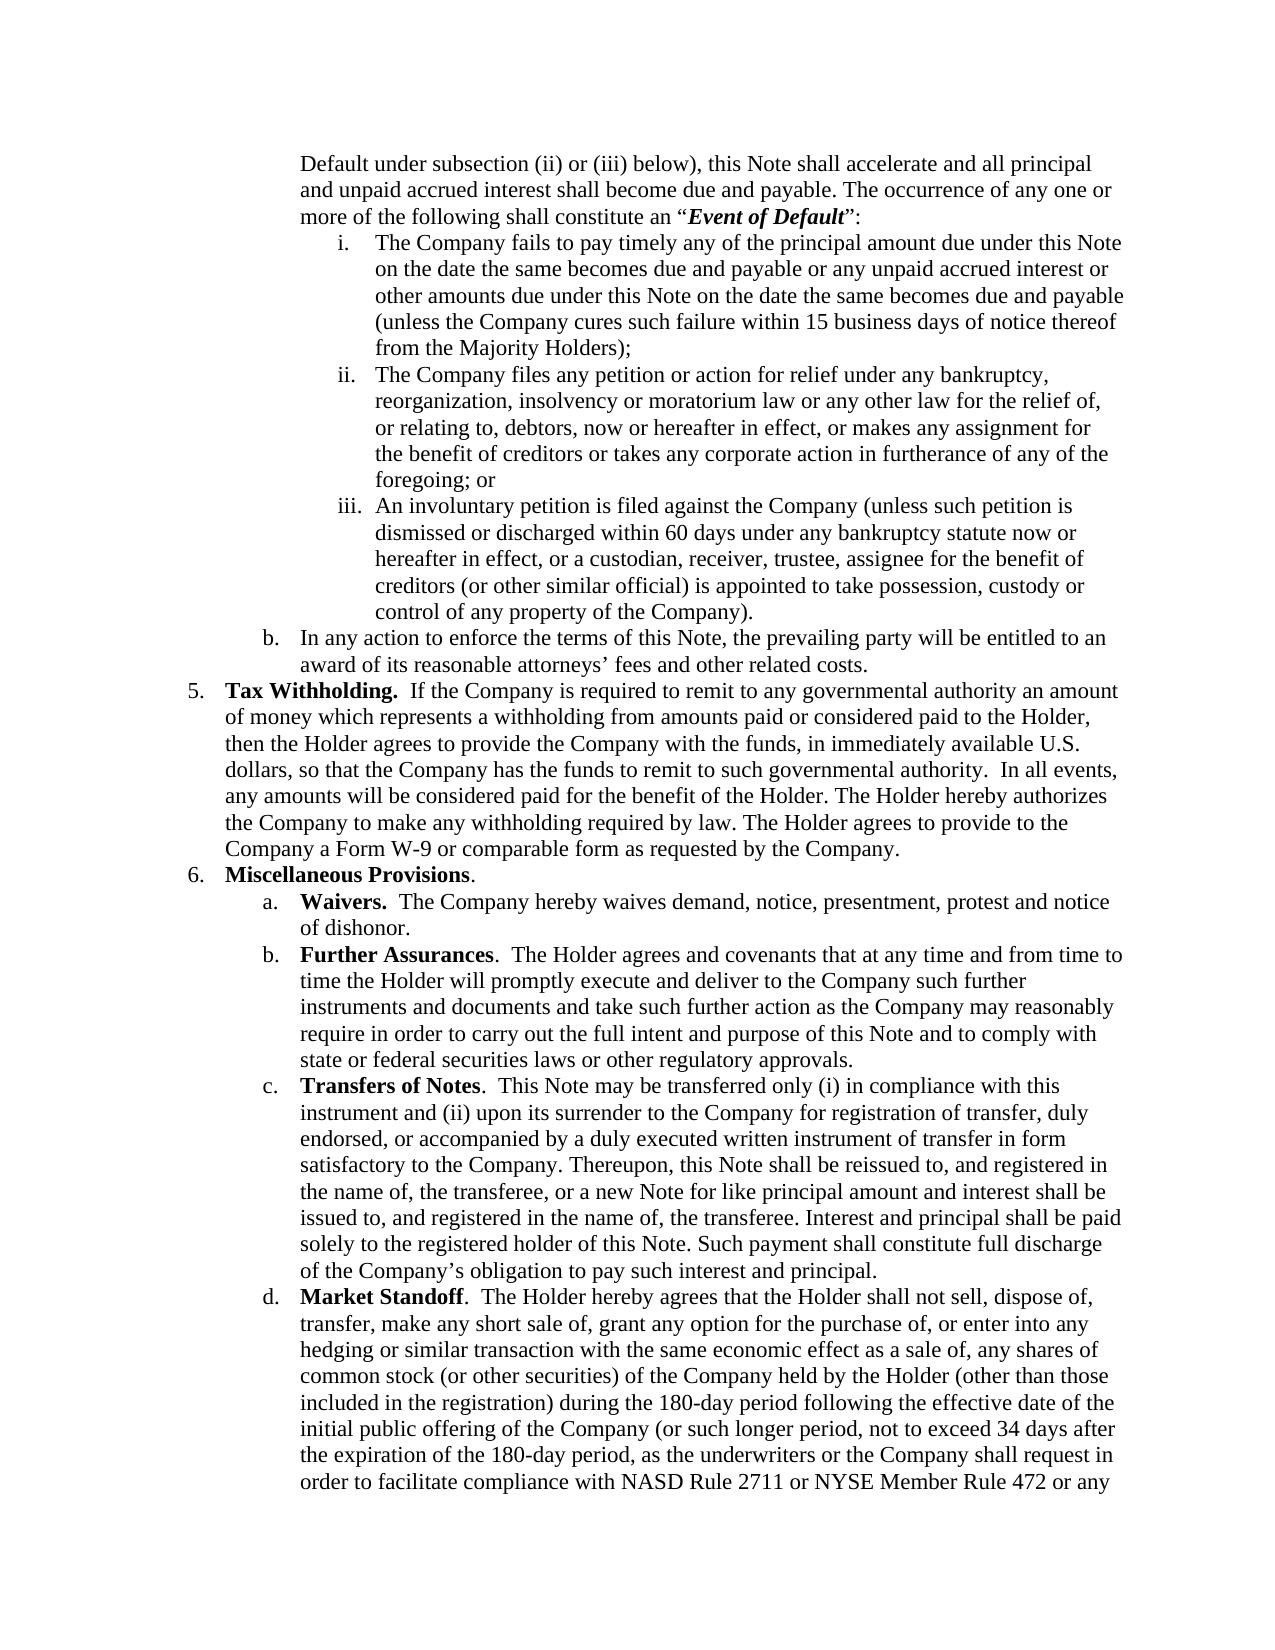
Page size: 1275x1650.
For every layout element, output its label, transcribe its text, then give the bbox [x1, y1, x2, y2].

list Tax Withholding. If the Company is required to remit to any governmental authority an amount of money which represents a withholding from amounts paid or considered paid to the Holder, then the Holder agrees to provide the Company with the funds, in immediately available U.S. dollars, so that the Company has the funds to remit to such governmental authority. In all events, any amounts will be considered paid for the benefit of the Holder. The Holder hereby authorizes the Company to make any withholding required by law. The Holder agrees to provide to the Company a Form W-9 or comparable form as requested by the Company. [187, 677, 1125, 862]
list Waivers. The Company hereby waives demand, notice, presentment, protest and notice of dishonor. [262, 888, 1125, 941]
list Transfers of Notes. This Note may be transferred only (i) in compliance with this instrument and (ii) upon its surrender to the Company for registration of transfer, duly endorsed, or accompanied by a duly executed written instrument of transfer in form satisfactory to the Company. Thereupon, this Note shall be reissued to, and registered in the name of, the transferee, or a new Note for like principal amount and interest shall be issued to, and registered in the name of, the transferee. Interest and principal shall be paid solely to the registered holder of this Note. Such payment shall constitute full discharge of the Company’s obligation to pay such interest and principal. [262, 1072, 1125, 1283]
list Miscellaneous Provisions. [187, 862, 1125, 888]
list In any action to enforce the terms of this Note, the prevailing party will be entitled to an award of its reasonable attorneys’ fees and other related costs. [262, 624, 1125, 677]
list Further Assurances. The Holder agrees and covenants that at any time and from time to time the Holder will promptly execute and deliver to the Company such further instruments and documents and take such further action as the Company may reasonably require in order to carry out the full intent and purpose of this Note and to comply with state or federal securities laws or other regulatory approvals. [262, 941, 1125, 1072]
list Default under subsection (ii) or (iii) below), this Note shall accelerate and all principal and unpaid accrued interest shall become due and payable. The occurrence of any one or more of the following shall constitute an “Event of Default”: [262, 150, 1125, 229]
list The Company fails to pay timely any of the principal amount due under this Note on the date the same becomes due and payable or any unpaid accrued interest or other amounts due under this Note on the date the same becomes due and payable (unless the Company cures such failure within 15 business days of notice thereof from the Majority Holders); [337, 229, 1125, 361]
list Market Standoff. The Holder hereby agrees that the Holder shall not sell, dispose of, transfer, make any short sale of, grant any option for the purchase of, or enter into any hedging or similar transaction with the same economic effect as a sale of, any shares of common stock (or other securities) of the Company held by the Holder (other than those included in the registration) during the 180-day period following the effective date of the initial public offering of the Company (or such longer period, not to exceed 34 days after the expiration of the 180-day period, as the underwriters or the Company shall request in order to facilitate compliance with NASD Rule 2711 or NYSE Member Rule 472 or any [262, 1283, 1125, 1494]
list An involuntary petition is filed against the Company (unless such petition is dismissed or discharged within 60 days under any bankruptcy statute now or hereafter in effect, or a custodian, receiver, trustee, assignee for the benefit of creditors (or other similar official) is appointed to take possession, custody or control of any property of the Company). [337, 493, 1125, 624]
list The Company files any petition or action for relief under any bankruptcy, reorganization, insolvency or moratorium law or any other law for the relief of, or relating to, debtors, now or hereafter in effect, or makes any assignment for the benefit of creditors or takes any corporate action in furtherance of any of the foregoing; or [337, 361, 1125, 493]
